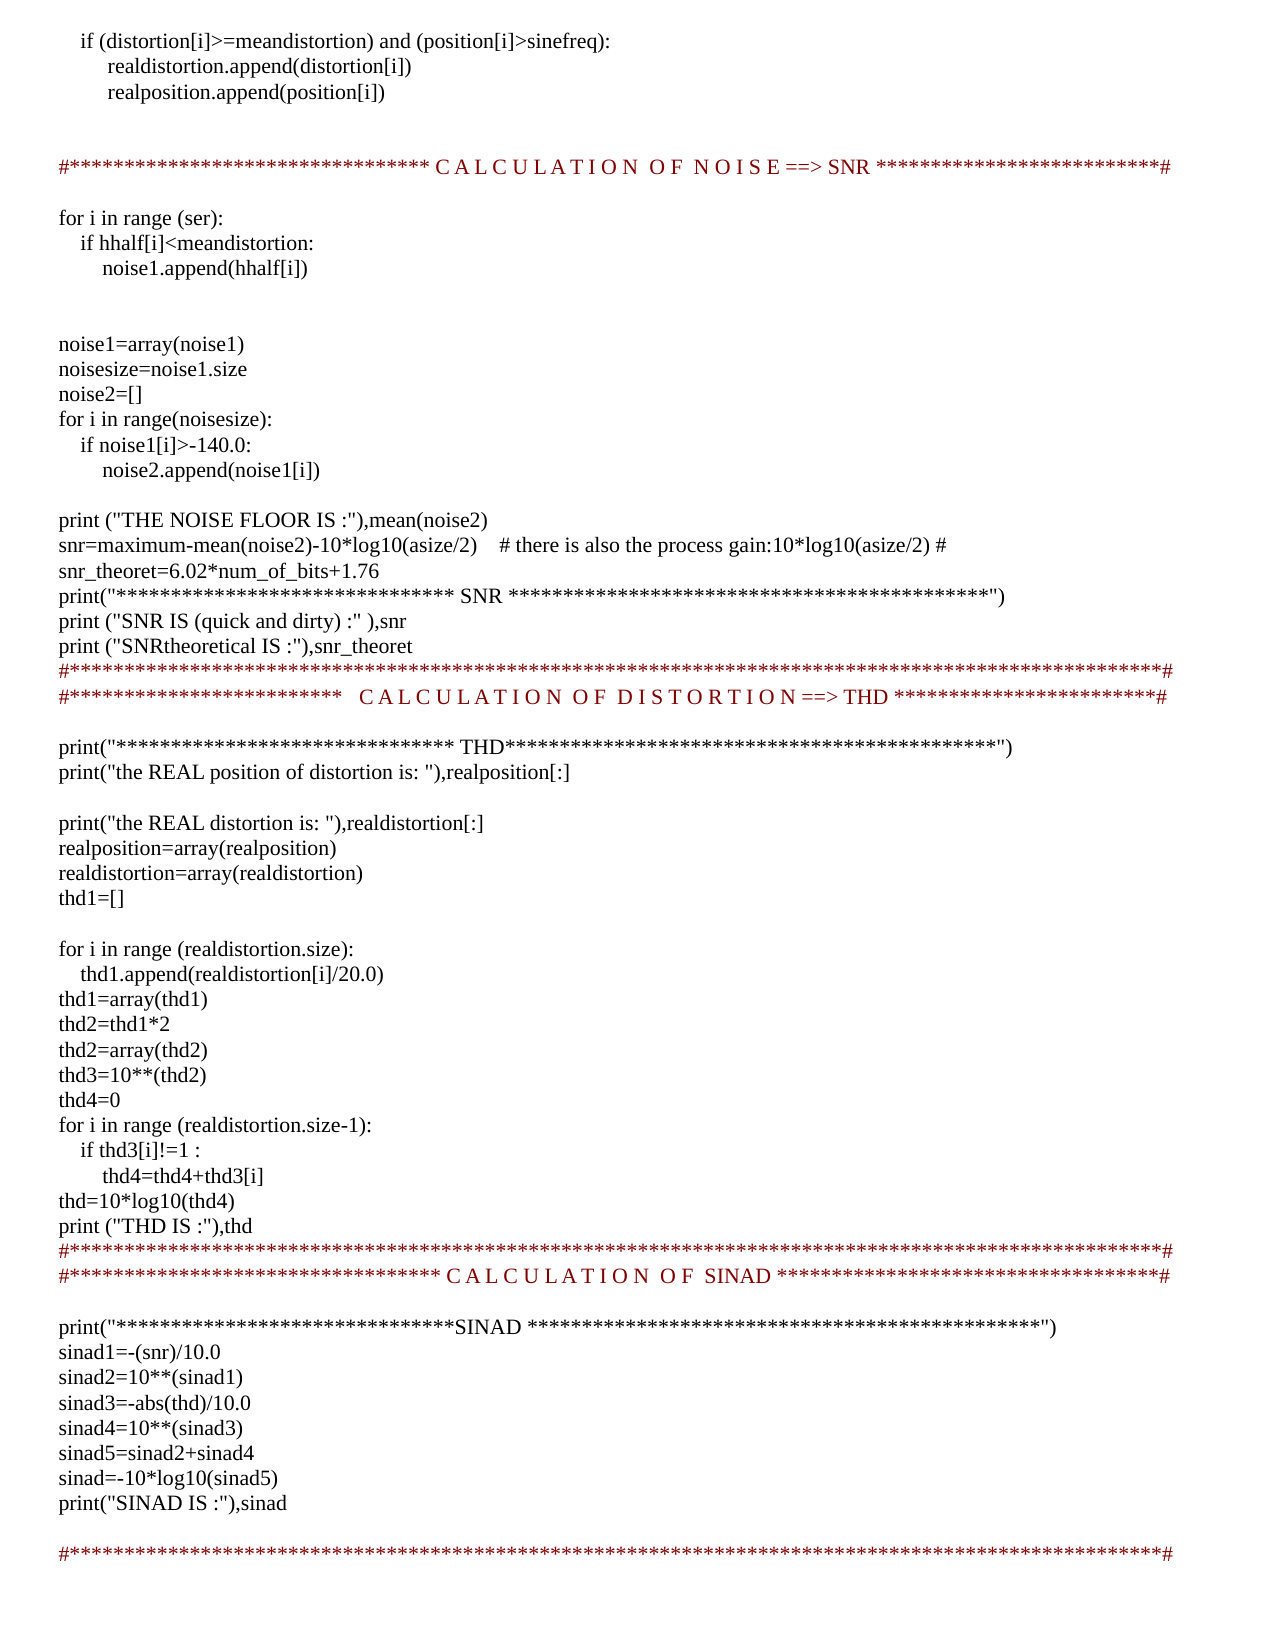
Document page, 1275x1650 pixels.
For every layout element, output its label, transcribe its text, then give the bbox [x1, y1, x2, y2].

text thd2=thd1*2 [58, 1011, 1175, 1037]
text print ("THD IS :"),thd [58, 1213, 1175, 1238]
text #****************************************************************************************************# [58, 1238, 1175, 1263]
text for i in range(noisesize): [58, 406, 1175, 432]
text sinad3=-abs(thd)/10.0 [58, 1389, 1175, 1415]
text print("******************************* THD*********************************************") [58, 734, 1175, 759]
text sinad=-10*log10(sinad5) [58, 1465, 1175, 1490]
text thd4=thd4+thd3[i] [58, 1163, 1175, 1188]
text sinad1=-(snr)/10.0 [58, 1339, 1175, 1364]
text print("SINAD IS :"),sinad [58, 1490, 1175, 1516]
text #****************************************************************************************************# [58, 1541, 1175, 1566]
text sinad4=10**(sinad3) [58, 1415, 1175, 1440]
text if hhalf[i]<meandistortion: [58, 230, 1175, 255]
text thd1=array(thd1) [58, 986, 1175, 1011]
text print("the REAL distortion is: "),realdistortion[:] [58, 810, 1175, 835]
text print ("SNR IS (quick and dirty) :" ),snr [58, 608, 1175, 633]
text if (distortion[i]>=meandistortion) and (position[i]>sinefreq): [58, 28, 1175, 53]
text snr=maximum-mean(noise2)-10*log10(asize/2) # there is also the process gain:10*log10(asize/2) # [58, 532, 1175, 558]
text print("*******************************SINAD ***********************************************") [58, 1314, 1175, 1339]
text #********************************* C A L C U L A T I O N O F N O I S E ==> SNR **************************# [58, 154, 1175, 179]
text thd3=10**(thd2) [58, 1062, 1175, 1087]
text sinad2=10**(sinad1) [58, 1364, 1175, 1389]
text noise2.append(noise1[i]) [58, 457, 1175, 482]
text print ("SNRtheoretical IS :"),snr_theoret [58, 633, 1175, 658]
text for i in range (ser): [58, 205, 1175, 230]
text realdistortion.append(distortion[i]) [58, 53, 1175, 79]
text print("******************************* SNR ********************************************") [58, 583, 1175, 608]
text realposition=array(realposition) [58, 835, 1175, 860]
text if noise1[i]>-140.0: [58, 432, 1175, 457]
text sinad5=sinad2+sinad4 [58, 1440, 1175, 1465]
text for i in range (realdistortion.size): [58, 936, 1175, 961]
text realdistortion=array(realdistortion) [58, 860, 1175, 885]
text #****************************************************************************************************# [58, 658, 1175, 684]
text #********************************** C A L C U L A T I O N O F SINAD ***********************************# [58, 1263, 1175, 1289]
text realposition.append(position[i]) [58, 79, 1175, 104]
text thd1.append(realdistortion[i]/20.0) [58, 961, 1175, 986]
text thd1=[] [58, 885, 1175, 911]
text print("the REAL position of distortion is: "),realposition[:] [58, 759, 1175, 784]
text snr_theoret=6.02*num_of_bits+1.76 [58, 558, 1175, 583]
text noise1=array(noise1) [58, 331, 1175, 356]
text thd2=array(thd2) [58, 1037, 1175, 1062]
text if thd3[i]!=1 : [58, 1137, 1175, 1163]
text noise1.append(hhalf[i]) [58, 255, 1175, 280]
text thd4=0 [58, 1087, 1175, 1112]
text for i in range (realdistortion.size-1): [58, 1112, 1175, 1137]
text noisesize=noise1.size [58, 356, 1175, 381]
text print ("THE NOISE FLOOR IS :"),mean(noise2) [58, 507, 1175, 532]
text #************************* C A L C U L A T I O N O F D I S T O R T I O N ==> THD ************************# [58, 684, 1175, 709]
text thd=10*log10(thd4) [58, 1188, 1175, 1213]
text noise2=[] [58, 381, 1175, 406]
